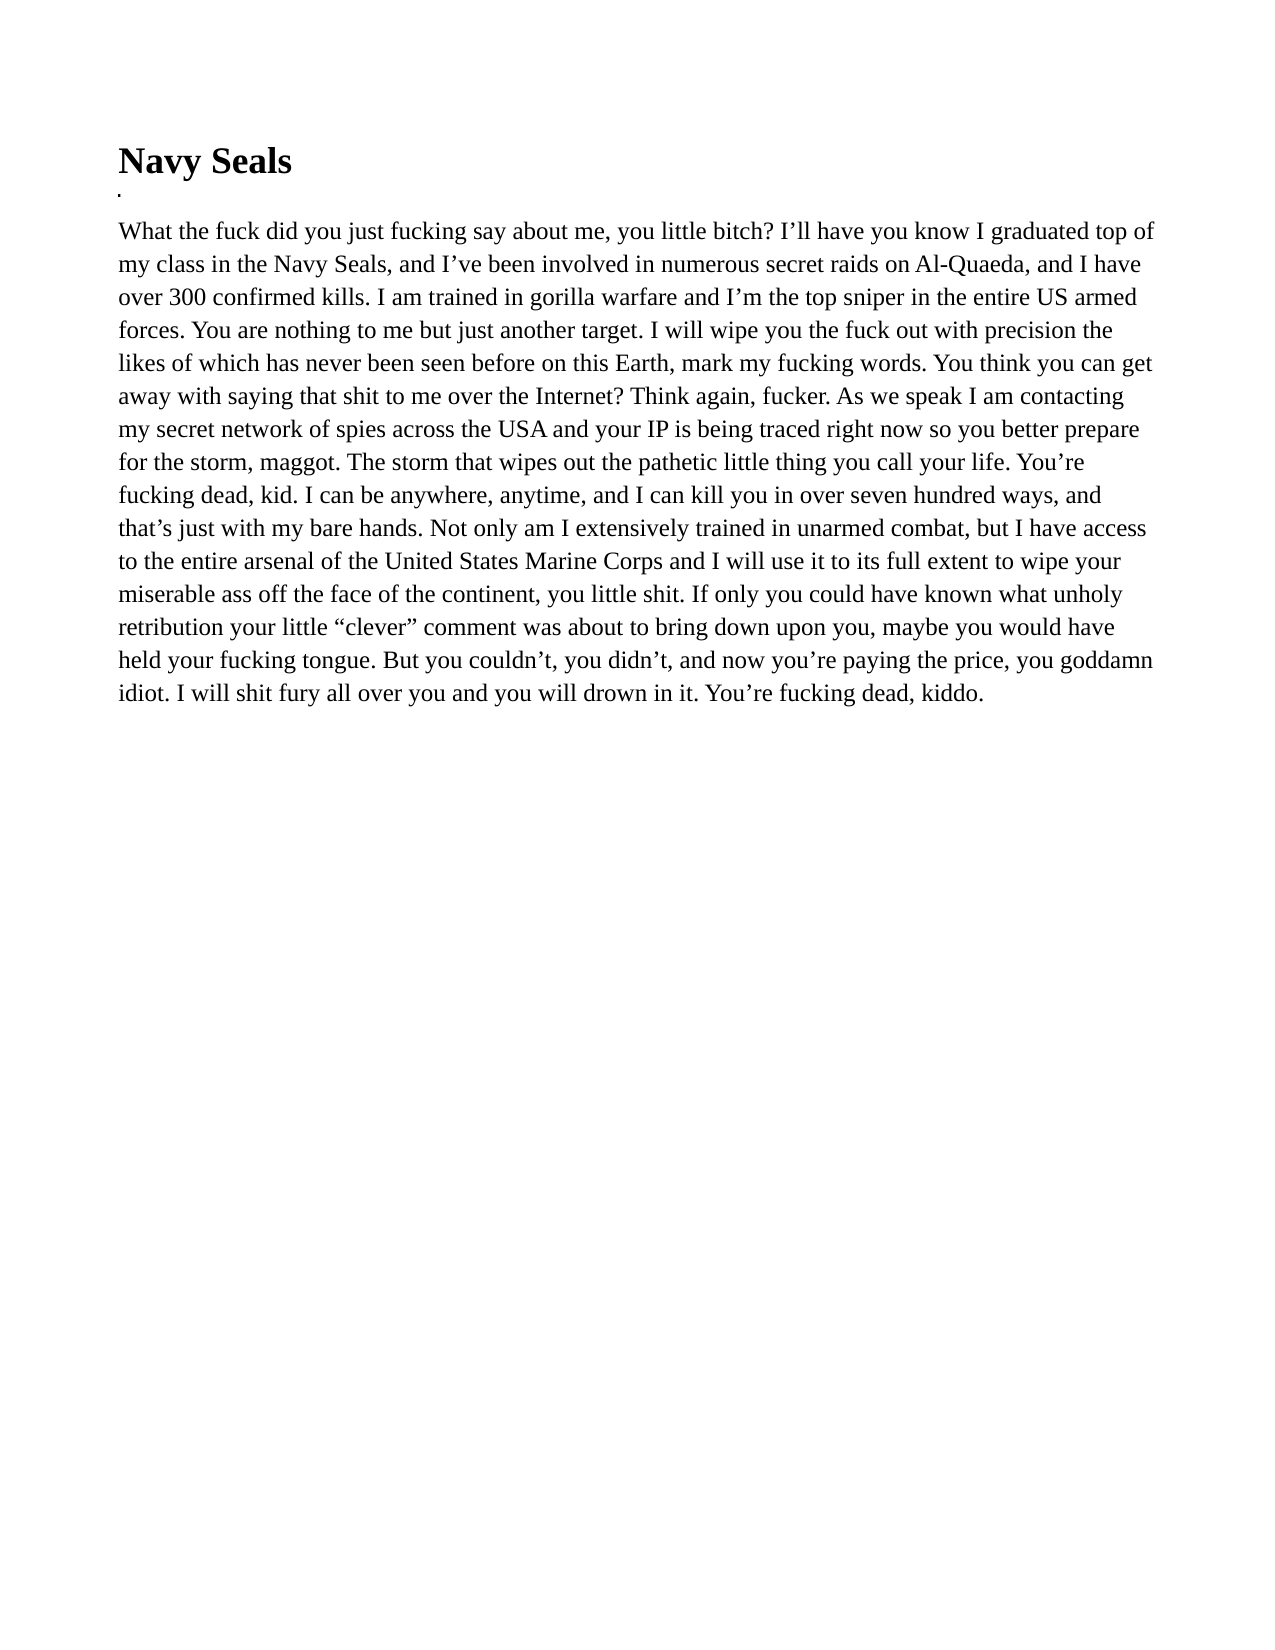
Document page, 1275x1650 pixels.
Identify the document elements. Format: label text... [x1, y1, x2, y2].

text What the fuck did you just fucking say about me, you little bitch? I’ll have you know I graduated top of my class in the Navy Seals, and I’ve been involved in numerous secret raids on Al-Quaeda, and I have over 300 confirmed kills. I am trained in gorilla warfare and I’m the top sniper in the entire US armed forces. You are nothing to me but just another target. I will wipe you the fuck out with precision the likes of which has never been seen before on this Earth, mark my fucking words. You think you can get away with saying that shit to me over the Internet? Think again, fucker. As we speak I am contacting my secret network of spies across the USA and your IP is being traced right now so you better prepare for the storm, maggot. The storm that wipes out the pathetic little thing you call your life. You’re fucking dead, kid. I can be anywhere, anytime, and I can kill you in over seven hundred ways, and that’s just with my bare hands. Not only am I extensively trained in unarmed combat, but I have access to the entire arsenal of the United States Marine Corps and I will use it to its full extent to wipe your miserable ass off the face of the continent, you little shit. If only you could have known what unholy retribution your little “clever” comment was about to bring down upon you, maybe you would have held your fucking tongue. But you couldn’t, you didn’t, and now you’re paying the price, you goddamn idiot. I will shit fury all over you and you will drown in it. You’re fucking dead, kiddo. [118, 216, 1157, 707]
subtitle Navy Seals [118, 139, 1157, 182]
